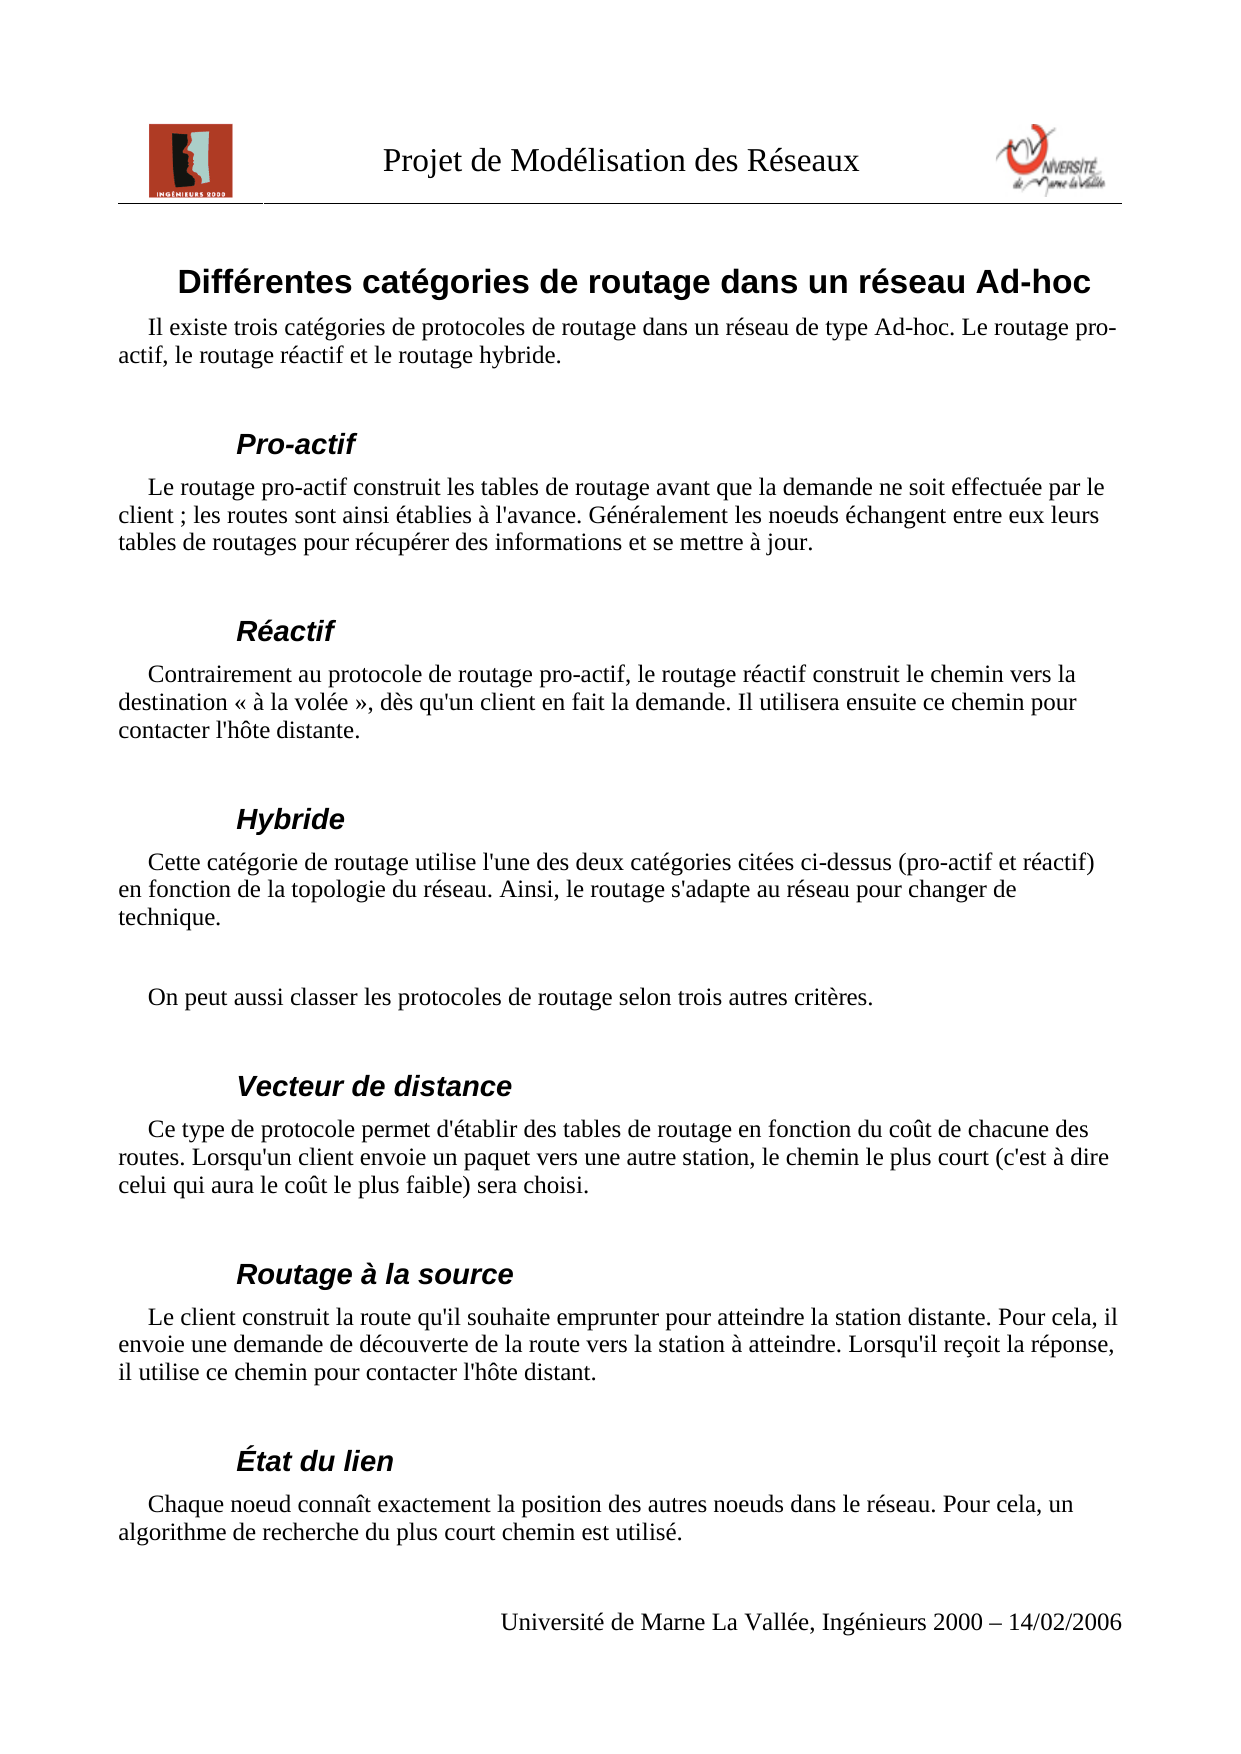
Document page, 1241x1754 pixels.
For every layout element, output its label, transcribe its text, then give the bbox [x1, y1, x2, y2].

picture [995, 124, 1106, 197]
picture [148, 123, 233, 198]
subtitle Routage à la source [236, 1258, 1122, 1290]
subtitle Pro-actif [236, 428, 1122, 461]
subtitle État du lien [236, 1445, 1122, 1478]
text Le client construit la route qu'il souhaite emprunter pour atteindre la station distante. Pour cela, il envoie une demande de découverte de la route vers la station à atteindre. Lorsqu'il reçoit la réponse, il utilise ce chemin pour contacter l'hôte distant. [118, 1303, 1122, 1386]
text Chaque noeud connaît exactement la position des autres noeuds dans le réseau. Pour cela, un algorithme de recherche du plus court chemin est utilisé. [118, 1490, 1122, 1545]
subtitle Hybride [236, 803, 1122, 835]
text Le routage pro-actif construit les tables de routage avant que la demande ne soit effectuée par le client ; les routes sont ainsi établies à l'avance. Généralement les noeuds échangent entre eux leurs tables de routages pour récupérer des informations et se mettre à jour. [118, 473, 1122, 556]
text On peut aussi classer les protocoles de routage selon trois autres critères. [118, 983, 1122, 1011]
subtitle Différentes catégories de routage dans un réseau Ad-hoc [177, 264, 1122, 301]
subtitle Vecteur de distance [236, 1070, 1122, 1103]
text Contrairement au protocole de routage pro-actif, le routage réactif construit le chemin vers la destination « à la volée », dès qu'un client en fait la demande. Il utilisera ensuite ce chemin pour contacter l'hôte distante. [118, 660, 1122, 743]
text Cette catégorie de routage utilise l'une des deux catégories citées ci-dessus (pro-actif et réactif) en fonction de la topologie du réseau. Ainsi, le routage s'adapte au réseau pour changer de technique. [118, 848, 1122, 931]
text Il existe trois catégories de protocoles de routage dans un réseau de type Ad-hoc. Le routage pro-actif, le routage réactif et le routage hybride. [118, 313, 1122, 369]
text Ce type de protocole permet d'établir des tables de routage en fonction du coût de chacune des routes. Lorsqu'un client envoie un paquet vers une autre station, le chemin le plus court (c'est à dire celui qui aura le coût le plus faible) sera choisi. [118, 1115, 1122, 1198]
subtitle Réactif [236, 615, 1122, 648]
